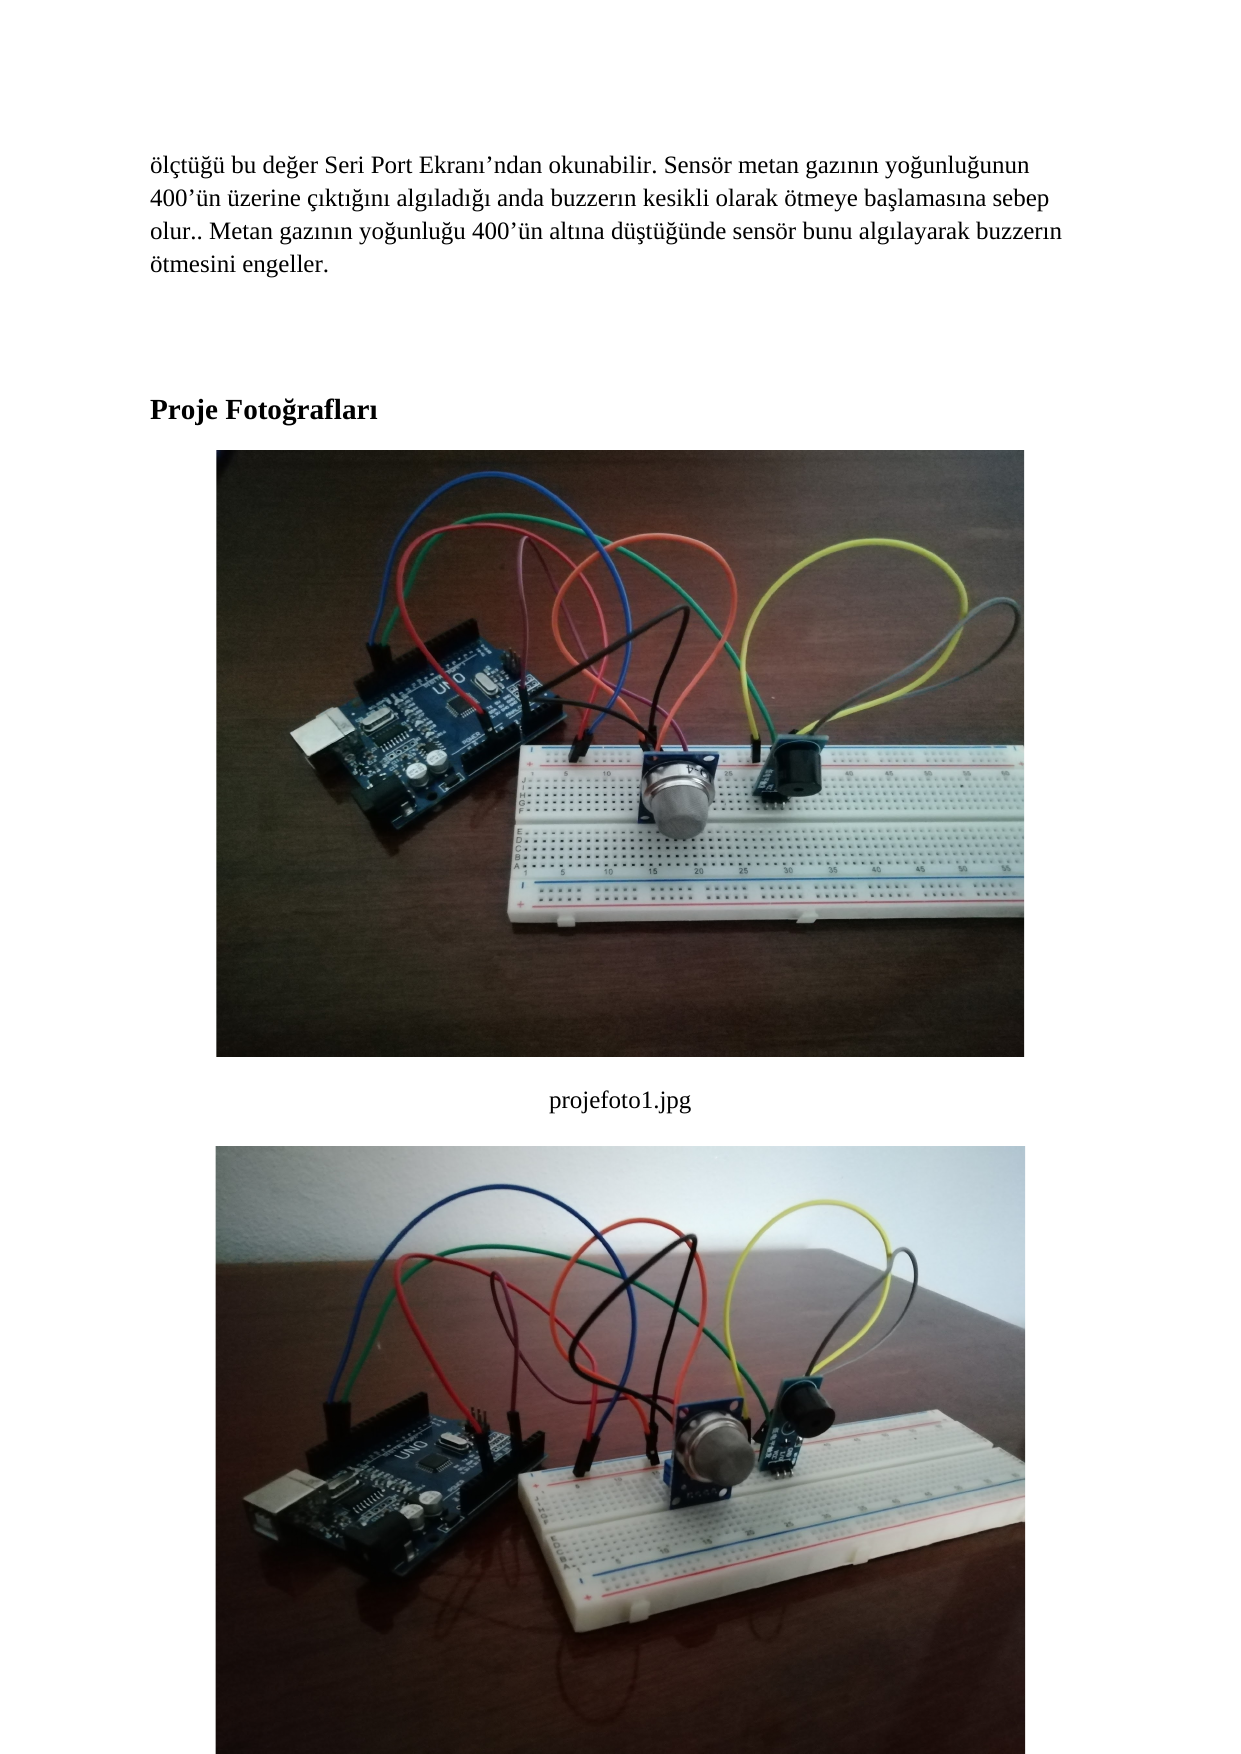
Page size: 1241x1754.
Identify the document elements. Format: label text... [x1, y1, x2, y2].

text Proje Fotoğrafları [150, 392, 1090, 426]
text ölçtüğü bu değer Seri Port Ekranı’ndan okunabilir. Sensör metan gazının yoğunluğunun 400’ün üzerine çıktığını algıladığı anda buzzerın kesikli olarak ötmeye başlamasına sebep olur.. Metan gazının yoğunluğu 400’ün altına düştüğünde sensör bunu algılayarak buzzerın ötmesini engeller. [150, 150, 1090, 278]
picture [215, 1146, 1025, 1754]
text projefoto1.jpg [150, 1047, 1090, 1114]
picture [216, 450, 1025, 1057]
